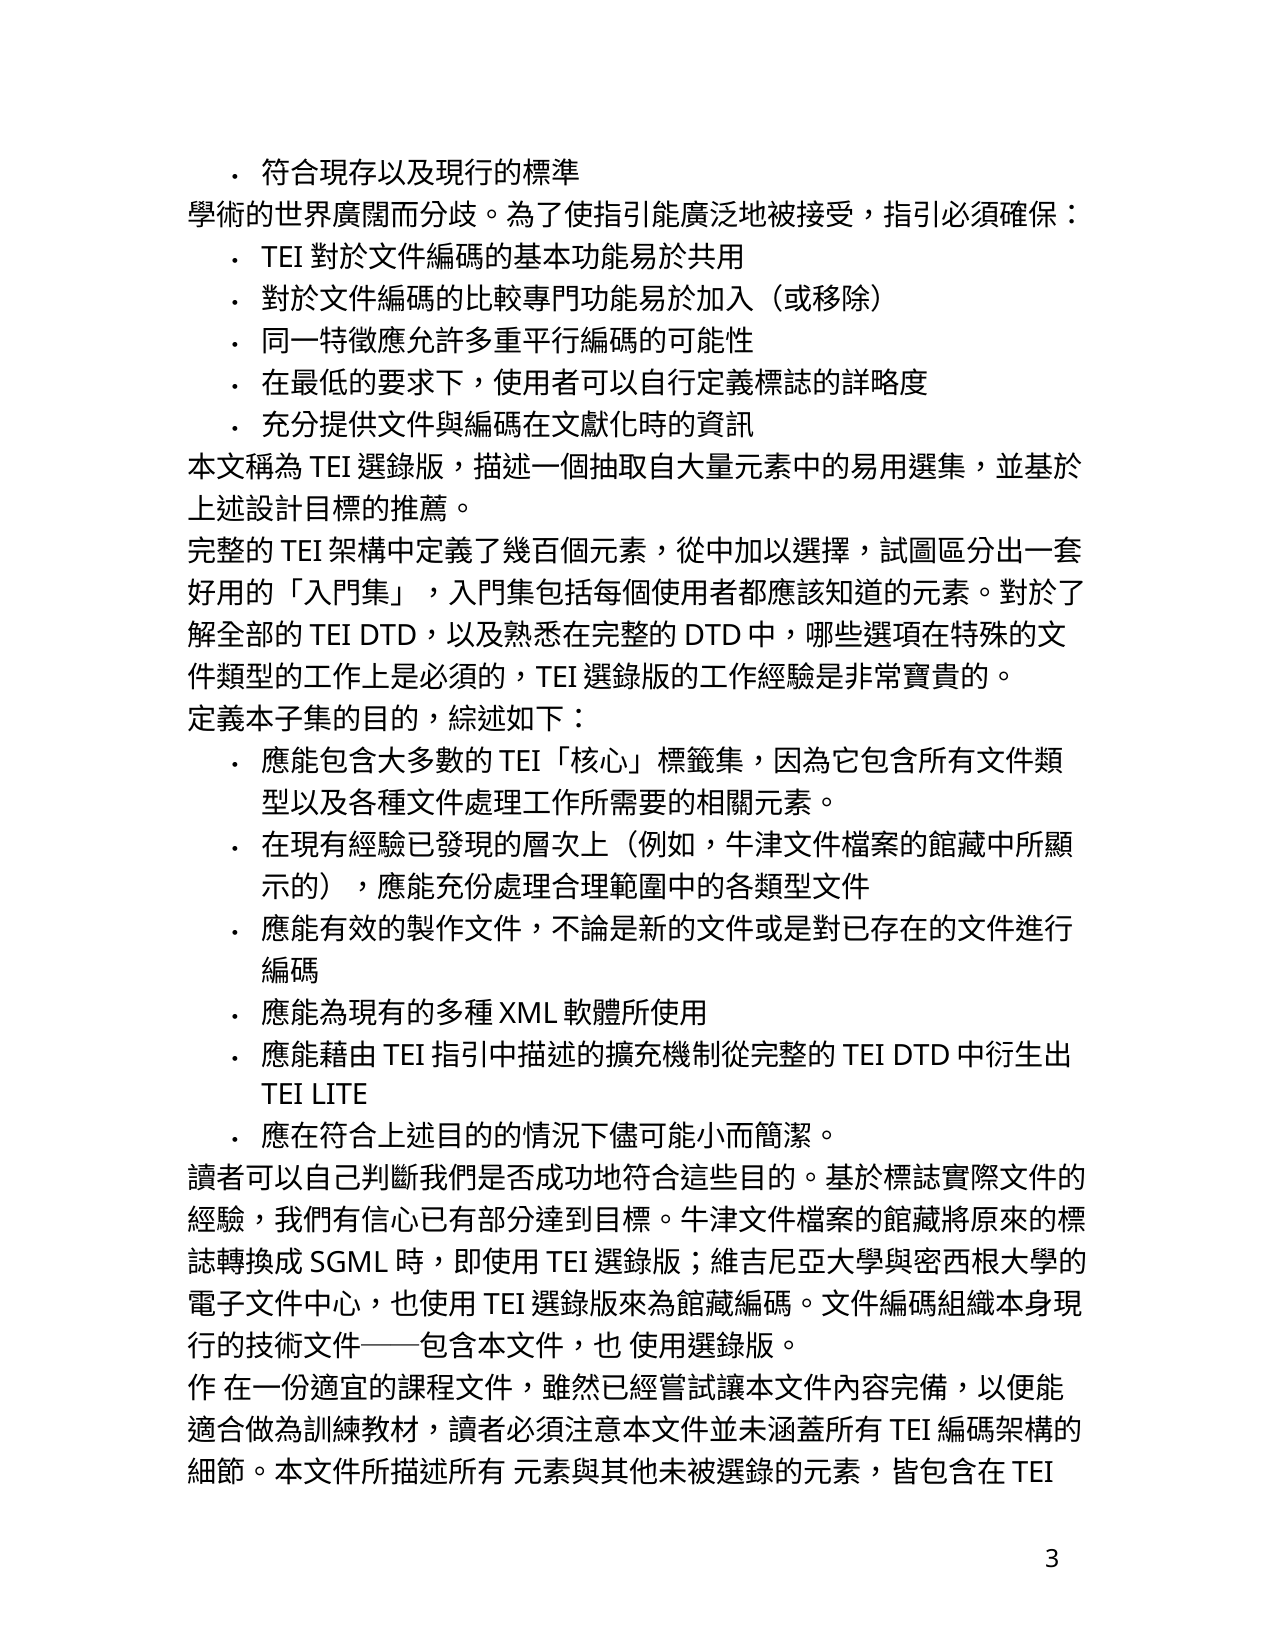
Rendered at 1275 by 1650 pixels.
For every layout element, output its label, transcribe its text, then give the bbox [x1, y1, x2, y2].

list 在最低的要求下，使用者可以自行定義標誌的詳略度 [232, 360, 1087, 402]
list 同一特徵應允許多重平行編碼的可能性 [232, 318, 1087, 360]
list 應能為現有的多種XML軟體所使用 [232, 989, 1087, 1032]
list 符合現存以及現行的標準 [232, 150, 1087, 192]
list 充分提供文件與編碼在文獻化時的資訊 [232, 402, 1087, 444]
list 應能有效的製作文件，不論是新的文件或是對已存在的文件進行編碼 [232, 906, 1087, 989]
text 本文稱為TEI選錄版，描述一個抽取自大量元素中的易用選集，並基於上述設計目標的推薦。 [187, 444, 1087, 528]
list 在現有經驗已發現的層次上（例如，牛津文件檔案的館藏中所顯示的），應能充份處理合理範圍中的各類型文件 [232, 822, 1087, 906]
list TEI 對於文件編碼的基本功能易於共用 [232, 234, 1087, 276]
text 學術的世界廣闊而分歧。為了使指引能廣泛地被接受，指引必須確保： [187, 192, 1087, 234]
list 應能包含大多數的TEI「核心」標籤集，因為它包含所有文件類型以及各種文件處理工作所需要的相關元素。 [232, 738, 1087, 822]
text 讀者可以自己判斷我們是否成功地符合這些目的。基於標誌實際文件的經驗，我們有信心已有部分達到目標。牛津文件檔案的館藏將原來的標誌轉換成SGML 時，即使用TEI選錄版；維吉尼亞大學與密西根大學的電子文件中心，也使用TEI選錄版來為館藏編碼。文件編碼組織本身現行的技術文件──包含本文件，也 使用選錄版。 [187, 1155, 1087, 1365]
text 定義本子集的目的，綜述如下： [187, 696, 1087, 738]
list 應能藉由TEI指引中描述的擴充機制從完整的TEI DTD中衍生出TEI LITE [232, 1032, 1087, 1113]
text 完整的TEI架構中定義了幾百個元素，從中加以選擇，試圖區分出一套好用的「入門集」，入門集包括每個使用者都應該知道的元素。對於了解全部的TEI DTD，以及熟悉在完整的DTD中，哪些選項在特殊的文件類型的工作上是必須的，TEI選錄版的工作經驗是非常寶貴的。 [187, 528, 1087, 696]
text 作 在一份適宜的課程文件，雖然已經嘗試讓本文件內容完備，以便能適合做為訓練教材，讀者必須注意本文件並未涵蓋所有TEI編碼架構的細節。本文件所描述所有 元素與其他未被選錄的元素，皆包含在TEI [187, 1365, 1087, 1491]
list 應在符合上述目的的情況下儘可能小而簡潔。 [232, 1113, 1087, 1155]
list 對於文件編碼的比較專門功能易於加入（或移除） [232, 276, 1087, 318]
